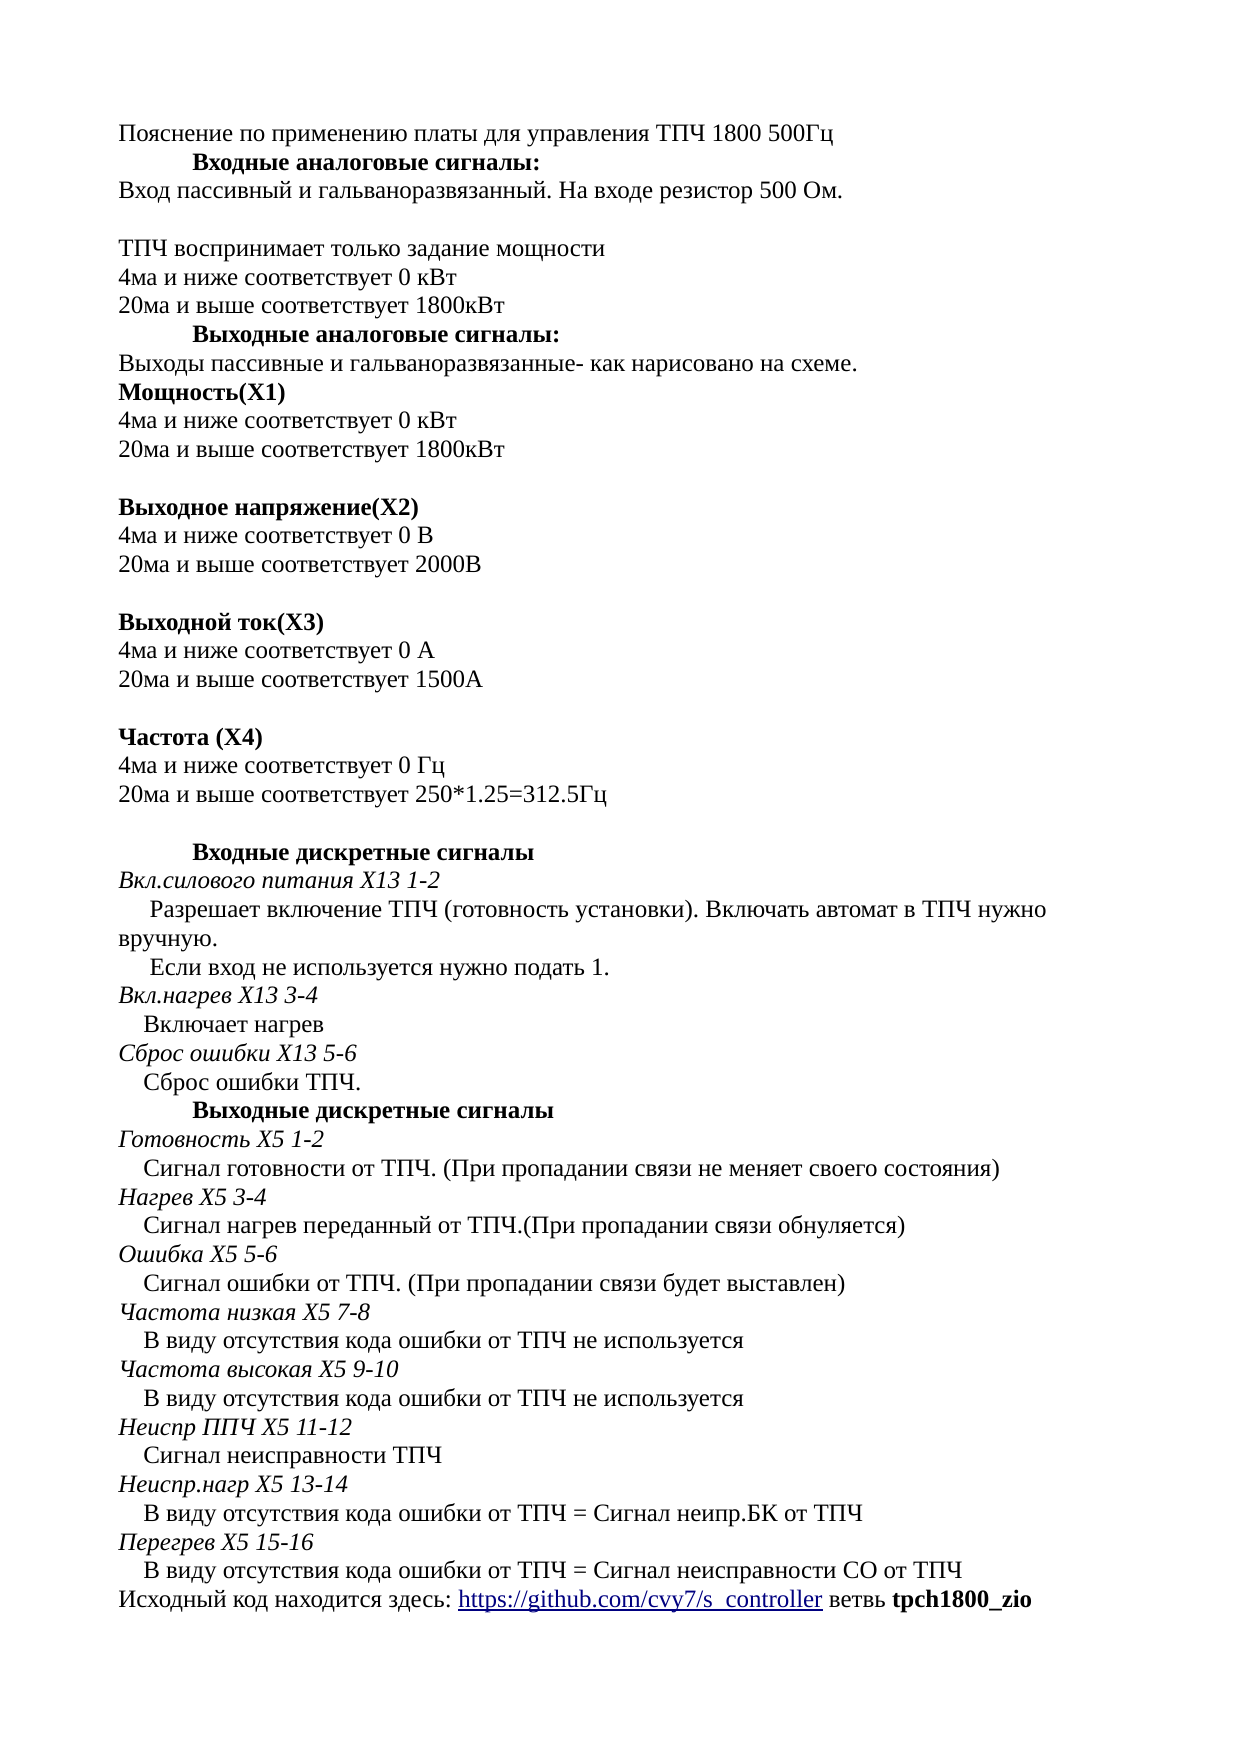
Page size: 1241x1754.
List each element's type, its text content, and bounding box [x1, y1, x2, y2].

text Сигнал нагрев переданный от ТПЧ.(При пропадании связи обнуляется) [118, 1211, 1122, 1239]
text Вкл.силового питания Х13 1-2 [118, 866, 1122, 894]
text Выходной ток(Х3) [118, 607, 1122, 636]
text 4ма и ниже соответствует 0 В [118, 521, 1122, 549]
text 20ма и выше соответствует 1800кВт [118, 434, 1122, 463]
text Если вход не используется нужно подать 1. [118, 952, 1122, 981]
text 4ма и ниже соответствует 0 кВт [118, 262, 1122, 291]
text Разрешает включение ТПЧ (готовность установки). Включать автомат в ТПЧ нужно вручную. [118, 894, 1122, 952]
text 4ма и ниже соответствует 0 кВт [118, 406, 1122, 434]
text ТПЧ воспринимает только задание мощности [118, 233, 1122, 262]
text Сброс ошибки Х13 5-6 [118, 1038, 1122, 1067]
text Готовность Х5 1-2 [118, 1124, 1122, 1153]
text Частота высокая Х5 9-10 [118, 1354, 1122, 1383]
text Входные дискретные сигналы [118, 837, 1122, 866]
text 20ма и выше соответствует 250*1.25=312.5Гц [118, 779, 1122, 808]
text Вход пассивный и гальваноразвязанный. На входе резистор 500 Ом. [118, 176, 1122, 204]
text 4ма и ниже соответствует 0 А [118, 636, 1122, 664]
text Мощность(X1) [118, 377, 1122, 406]
text Частота низкая Х5 7-8 [118, 1297, 1122, 1326]
text Выходные аналоговые сигналы: [118, 319, 1122, 348]
text Неиспр.нагр Х5 13-14 [118, 1469, 1122, 1498]
text Исходный код находится здесь: https://github.com/cvy7/s_controller ветвь tpch1800_zio [118, 1584, 1122, 1613]
text Частота (Х4) [118, 722, 1122, 751]
text Сигнал готовности от ТПЧ. (При пропадании связи не меняет своего состояния) [118, 1153, 1122, 1182]
text Входные аналоговые сигналы: [118, 147, 1122, 176]
text Включает нагрев [118, 1009, 1122, 1038]
text Ошибка Х5 5-6 [118, 1239, 1122, 1268]
text Нагрев X5 3-4 [118, 1182, 1122, 1211]
text Сброс ошибки ТПЧ. [118, 1067, 1122, 1096]
text 20ма и выше соответствует 2000В [118, 549, 1122, 578]
text Вкл.нагрев Х13 3-4 [118, 981, 1122, 1009]
text В виду отсутствия кода ошибки от ТПЧ = Сигнал неипр.БК от ТПЧ [118, 1498, 1122, 1527]
text Неиспр ППЧ X5 11-12 [118, 1412, 1122, 1441]
text Выходное напряжение(Х2) [118, 492, 1122, 521]
text Пояснение по применению платы для управления ТПЧ 1800 500Гц [118, 118, 1122, 147]
text В виду отсутствия кода ошибки от ТПЧ не используется [118, 1326, 1122, 1354]
text 4ма и ниже соответствует 0 Гц [118, 751, 1122, 779]
text В виду отсутствия кода ошибки от ТПЧ не используется [118, 1383, 1122, 1412]
text Выходные дискретные сигналы [118, 1096, 1122, 1124]
text Перегрев Х5 15-16 [118, 1527, 1122, 1556]
text Сигнал ошибки от ТПЧ. (При пропадании связи будет выставлен) [118, 1268, 1122, 1297]
text Выходы пассивные и гальваноразвязанные- как нарисовано на схеме. [118, 348, 1122, 377]
text 20ма и выше соответствует 1800кВт [118, 291, 1122, 319]
text 20ма и выше соответствует 1500А [118, 664, 1122, 693]
text Сигнал неисправности ТПЧ [118, 1441, 1122, 1469]
text В виду отсутствия кода ошибки от ТПЧ = Сигнал неисправности СО от ТПЧ [118, 1556, 1122, 1584]
